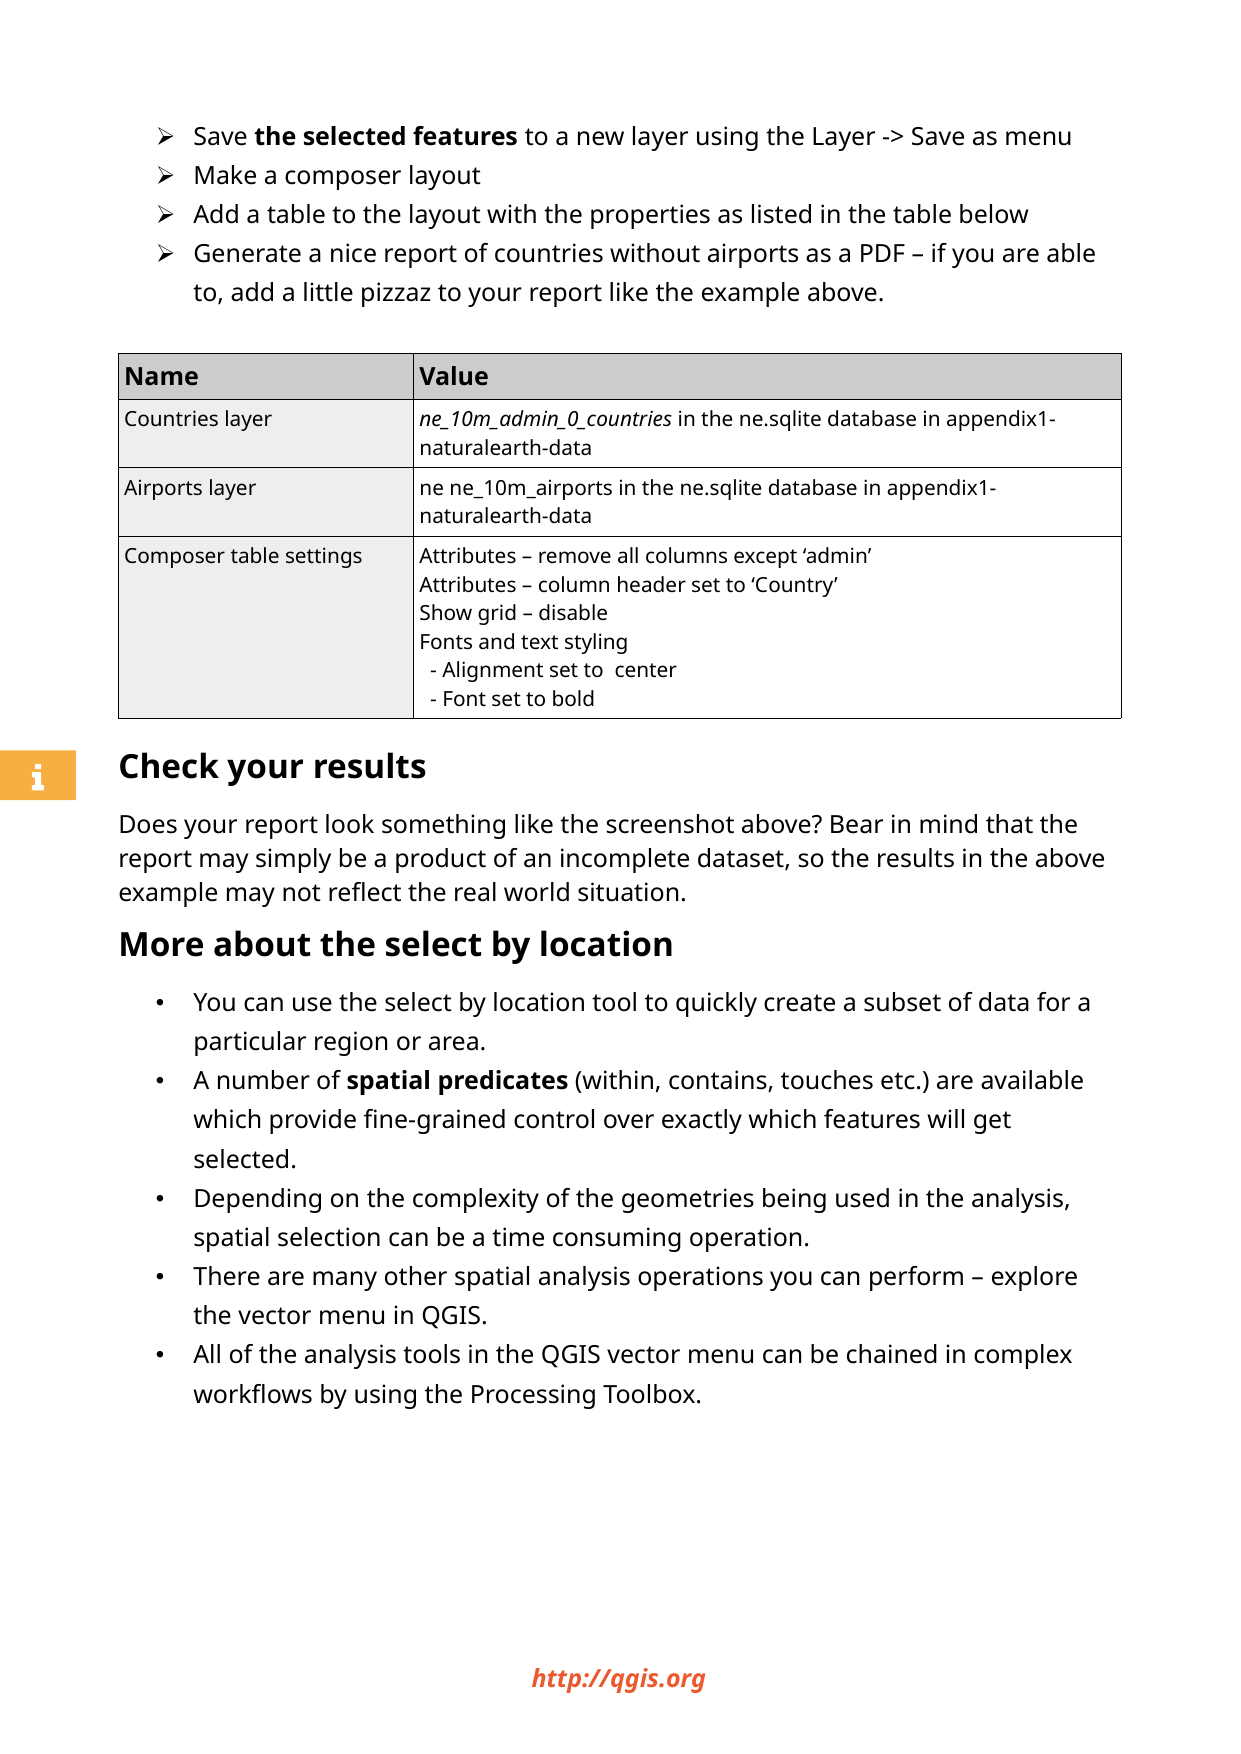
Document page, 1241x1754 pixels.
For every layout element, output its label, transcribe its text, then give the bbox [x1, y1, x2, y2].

table_cell Composer table settings [119, 537, 413, 718]
list All of the analysis tools in the QGIS vector menu can be chained in complex workflows by using the Processing Toolbox. [156, 1337, 1122, 1410]
list Generate a nice report of countries without airports as a PDF – if you are able to, add a little pizzaz to your report like the example above. [156, 236, 1122, 309]
text Does your report look something like the screenshot above? Bear in mind that the report may simply be a product of an incomplete dataset, so the results in the above example may not reflect the real world situation. [118, 807, 1122, 909]
table_cell Attributes – remove all columns except ‘admin’ Attributes – column header set to ‘Country’ Show grid – disable Fonts and text styling - Alignment set to center - Font set to bold [414, 537, 1121, 718]
subtitle Check your results [118, 743, 1122, 788]
list There are many other spatial analysis operations you can perform – explore the vector menu in QGIS. [156, 1259, 1122, 1332]
list You can use the select by location tool to quickly create a subset of data for a particular region or area. [156, 984, 1122, 1058]
list Depending on the complexity of the geometries being used in the analysis, spatial selection can be a time consuming operation. [156, 1180, 1122, 1254]
table_header Value [414, 354, 1121, 399]
list A number of spatial predicates (within, contains, touches etc.) are available which provide fine-grained control over exactly which features will get selected. [156, 1063, 1122, 1175]
list Add a table to the layout with the properties as listed in the table below [156, 196, 1122, 231]
subtitle More about the select by location [118, 921, 1122, 966]
table_cell Airports layer [119, 468, 413, 536]
table_cell ne ne_10m_airports in the ne.sqlite database in appendix1-naturalearth-data [414, 468, 1121, 536]
list Save the selected features to a new layer using the Layer -> Save as menu [156, 118, 1122, 152]
list Make a composer layout [156, 157, 1122, 191]
table_cell ne_10m_admin_0_countries in the ne.sqlite database in appendix1-naturalearth-data [414, 400, 1121, 467]
table_header Name [119, 354, 413, 399]
table_cell Countries layer [119, 400, 413, 467]
